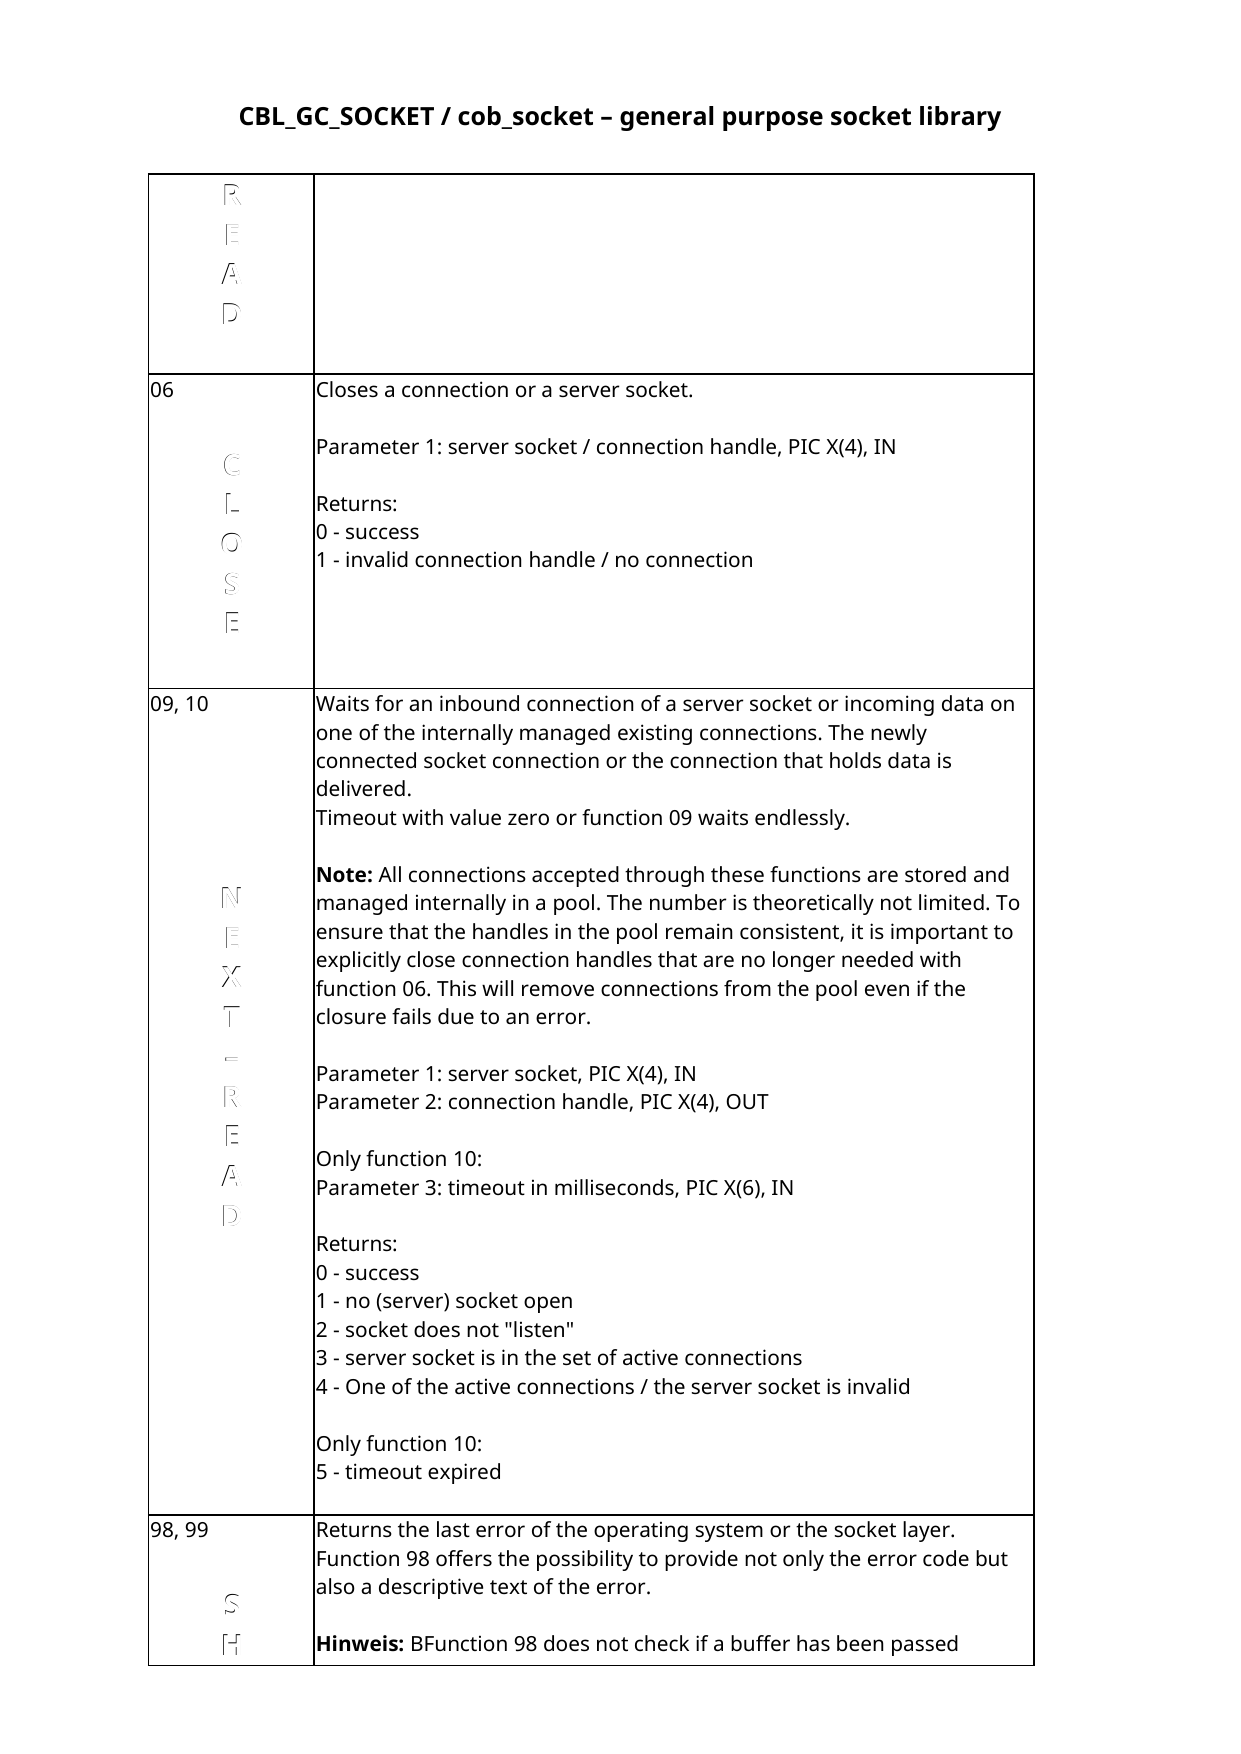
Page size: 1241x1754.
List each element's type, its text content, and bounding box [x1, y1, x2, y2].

table_cell 09, 10 [149, 689, 313, 718]
table_cell S H [149, 1544, 313, 1664]
table_cell 98, 99 [149, 1516, 313, 1544]
table_cell Waits for an inbound connection of a server socket or incoming data on one of the internally managed existing connections. The newly connected socket connection or the connection that holds data is delivered. Timeout with value zero or function 09 waits endlessly. Note: All connections accepted through these functions are stored and managed internally in a pool. The number is theoretically not limited. To ensure that the handles in the pool remain consistent, it is important to explicitly close connection handles that are no longer needed with function 06. This will remove connections from the pool even if the closure fails due to an error. Parameter 1: server socket, PIC X(4), IN Parameter 2: connection handle, PIC X(4), OUT Only function 10: Parameter 3: timeout in milliseconds, PIC X(6), IN Returns: 0 - success 1 - no (server) socket open 2 - socket does not "listen" 3 - server socket is in the set of active connections 4 - One of the active connections / the server socket is invalid Only function 10: 5 - timeout expired [315, 689, 1033, 1514]
table_cell [315, 175, 1033, 373]
table_cell 06 [149, 375, 313, 403]
table_cell Returns the last error of the operating system or the socket layer. Function 98 offers the possibility to provide not only the error code but also a descriptive text of the error. Hinweis: BFunction 98 does not check if a buffer has been passed [315, 1516, 1033, 1664]
table_cell C L O S E [149, 403, 313, 688]
table_cell N E X T – R E A D [149, 718, 313, 1514]
table_cell R E A D [149, 175, 313, 373]
table_cell Closes a connection or a server socket. Parameter 1: server socket / connection handle, PIC X(4), IN Returns: 0 - success 1 - invalid connection handle / no connection [315, 375, 1033, 688]
